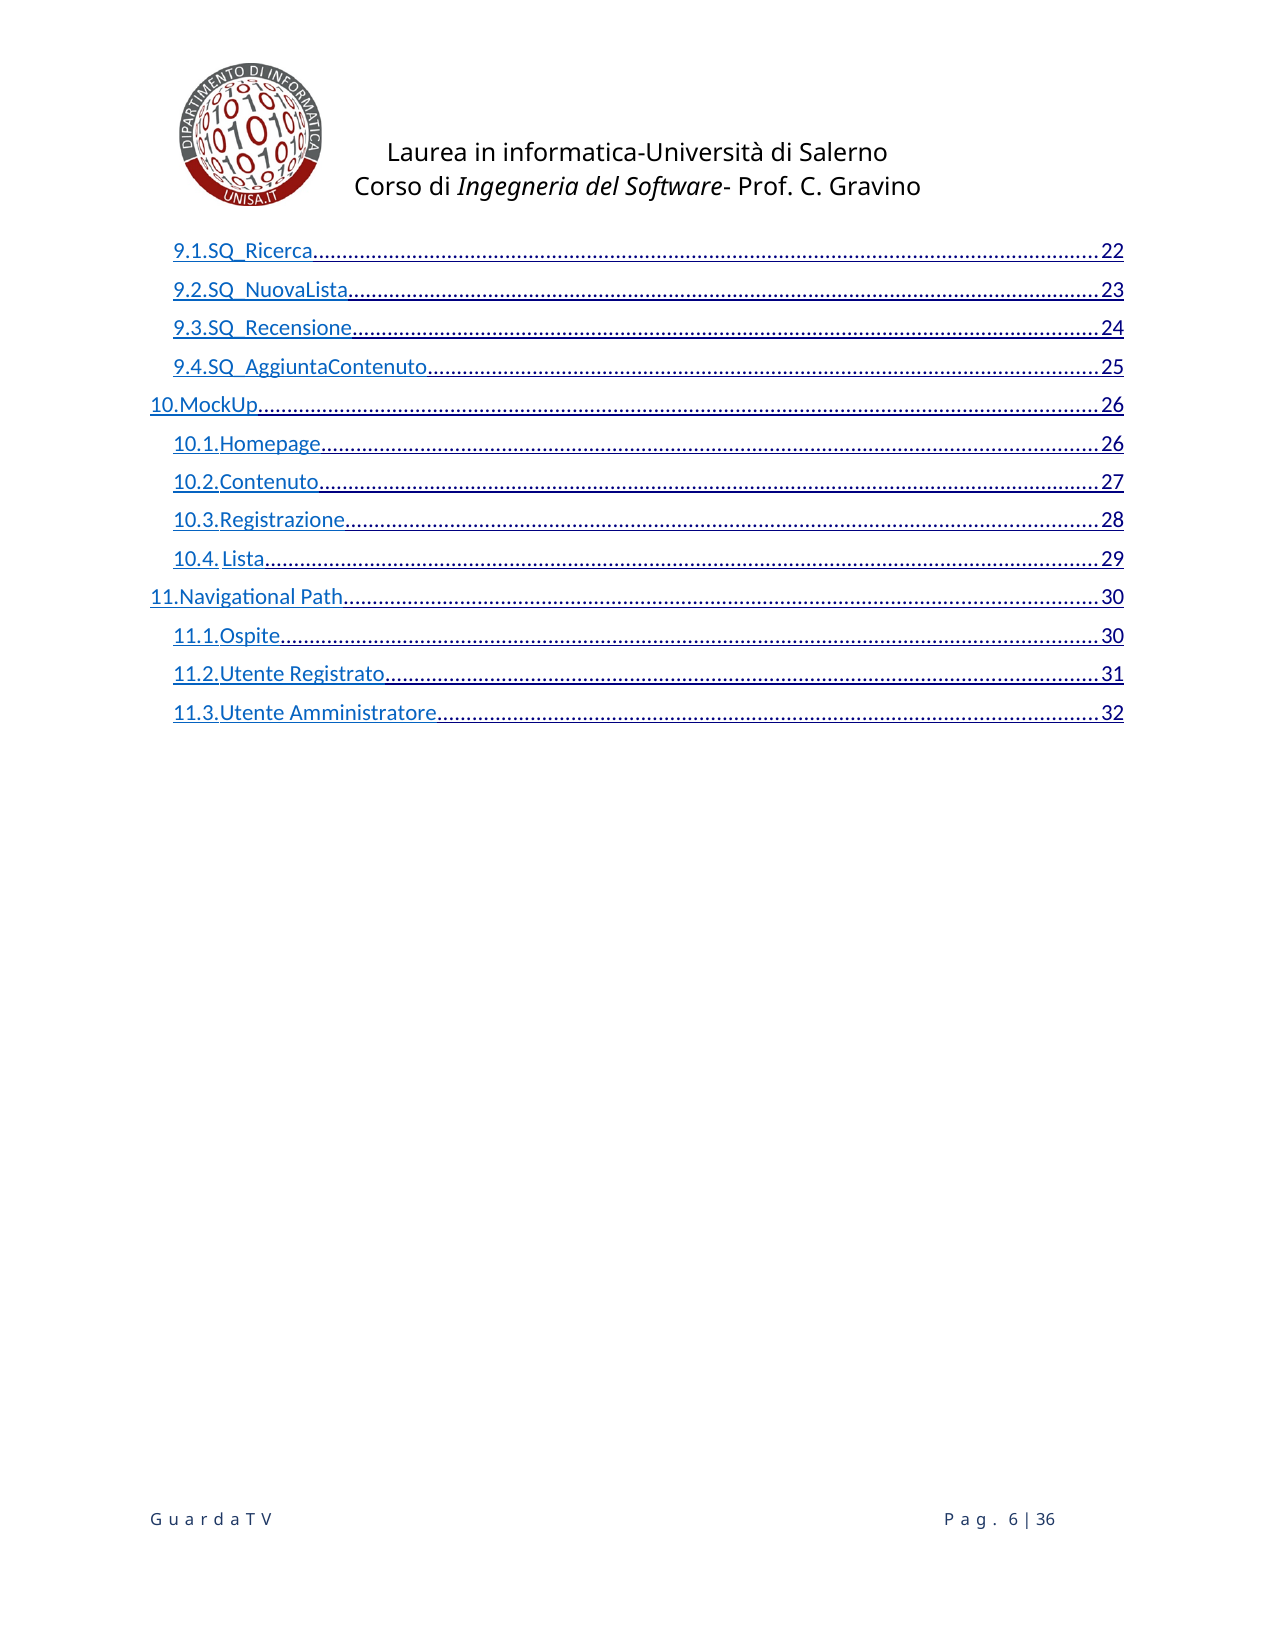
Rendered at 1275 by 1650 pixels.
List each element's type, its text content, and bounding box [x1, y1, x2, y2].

text 10. MockUp 26 [150, 390, 1125, 418]
text 9.3. SQ_Recensione 24 [173, 313, 1125, 341]
text 10.4. Lista 29 [173, 544, 1125, 572]
text 11. Navigational Path 30 [150, 582, 1125, 610]
text 10.2. Contenuto 27 [173, 467, 1125, 495]
text 9.4. SQ_AggiuntaContenuto 25 [173, 352, 1125, 380]
text 11.2. Utente Registrato 31 [173, 659, 1125, 687]
text 10.3. Registrazione 28 [173, 506, 1125, 533]
text 10.1. Homepage 26 [173, 429, 1125, 457]
text 9.2. SQ_NuovaLista 23 [173, 275, 1125, 303]
text 9.1. SQ_Ricerca 22 [173, 236, 1125, 264]
text 11.3. Utente Amministratore 32 [173, 698, 1125, 726]
text 11.1. Ospite 30 [173, 621, 1125, 649]
